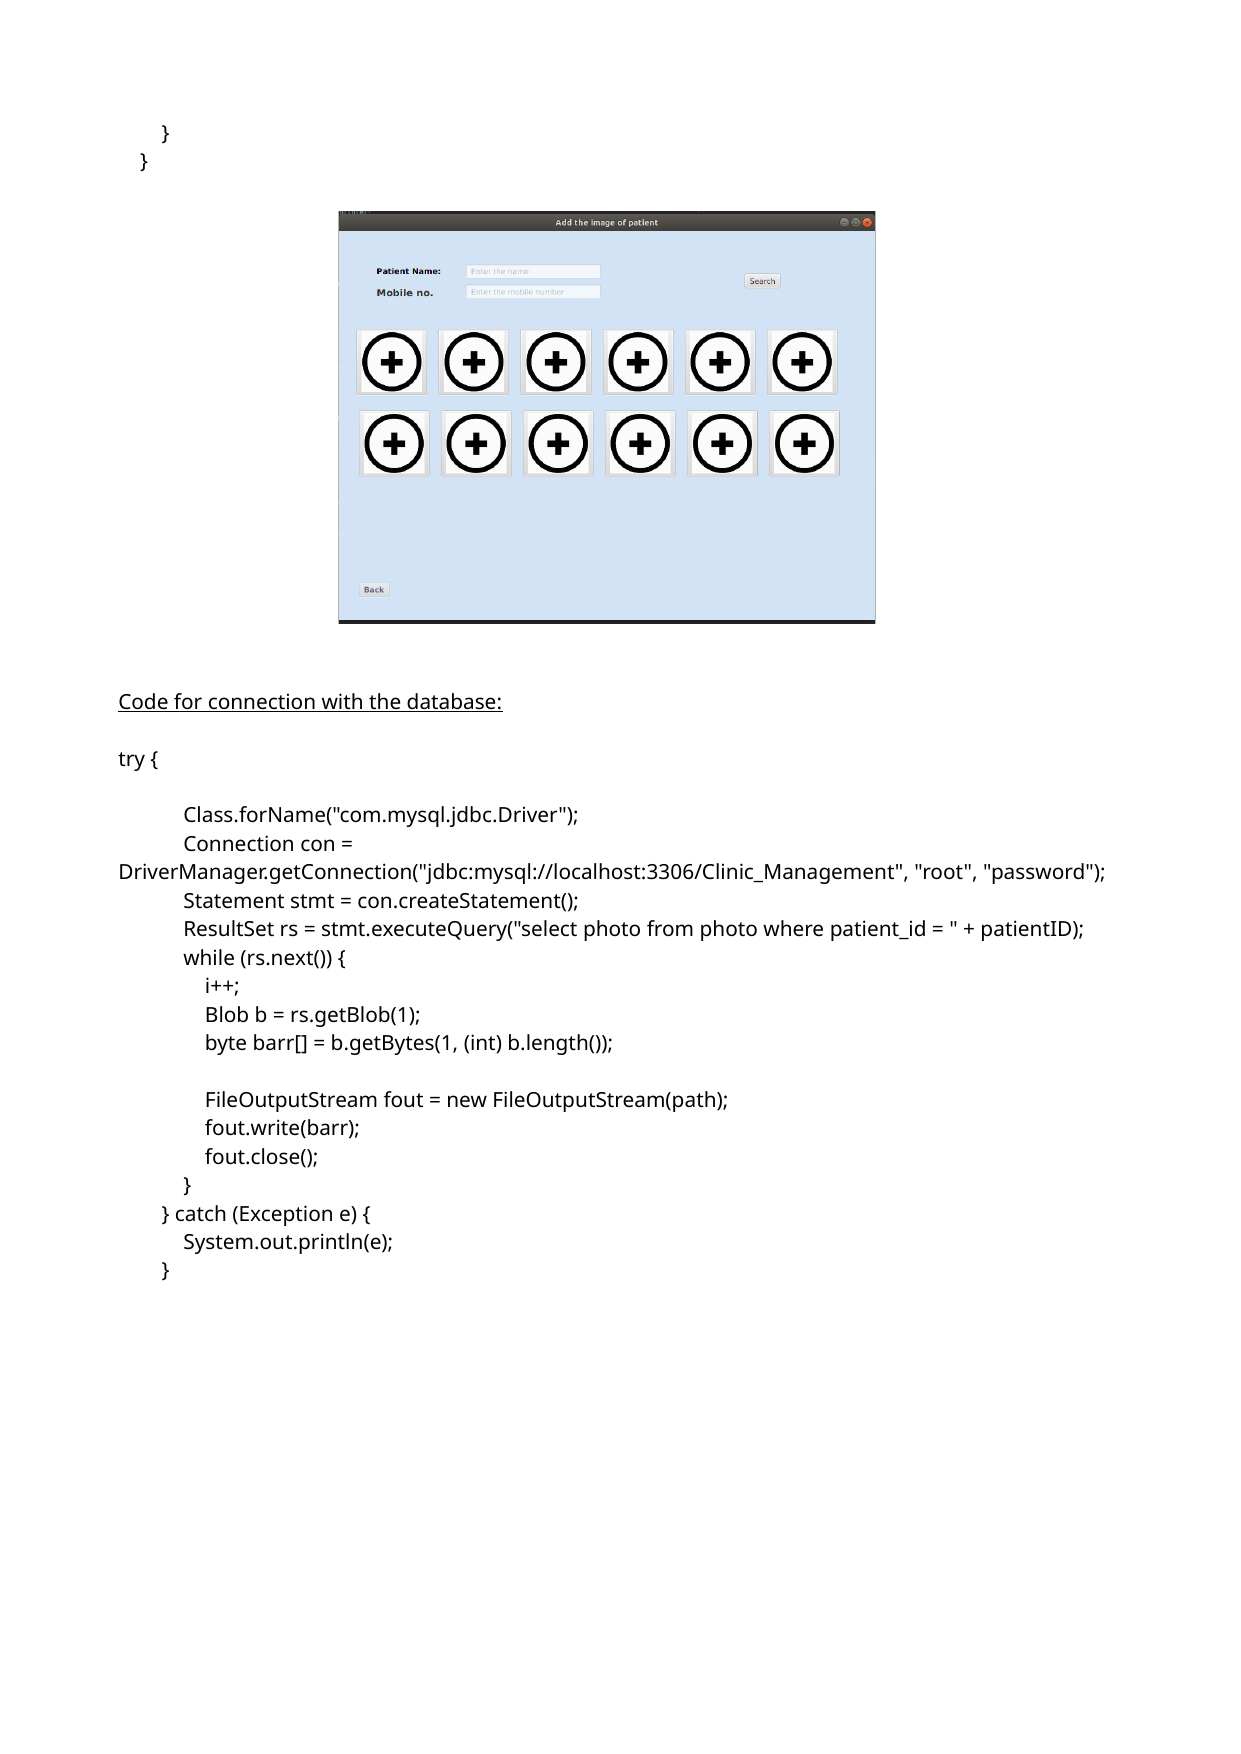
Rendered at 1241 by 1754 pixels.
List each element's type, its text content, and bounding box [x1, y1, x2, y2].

text } [118, 1256, 1122, 1284]
text ResultSet rs = stmt.executeQuery("select photo from photo where patient_id = " + patientID); [118, 914, 1122, 943]
text Class.forName("com.mysql.jdbc.Driver"); [118, 801, 1122, 829]
text Code for connection with the database: [118, 687, 1122, 715]
picture [338, 211, 876, 624]
text } [118, 1170, 1122, 1199]
text try { [118, 744, 1122, 772]
text fout.write(barr); [118, 1113, 1122, 1142]
text Statement stmt = con.createStatement(); [118, 886, 1122, 914]
text System.out.println(e); [118, 1227, 1122, 1256]
text } catch (Exception e) { [118, 1199, 1122, 1227]
text } [118, 147, 1122, 175]
text i++; [118, 971, 1122, 1000]
text Blob b = rs.getBlob(1); [118, 1000, 1122, 1028]
text while (rs.next()) { [118, 943, 1122, 971]
text Connection con = DriverManager.getConnection("jdbc:mysql://localhost:3306/Clinic_Management", "root", "password"); [118, 829, 1122, 886]
text fout.close(); [118, 1142, 1122, 1170]
text FileOutputStream fout = new FileOutputStream(path); [118, 1085, 1122, 1113]
text byte barr[] = b.getBytes(1, (int) b.length()); [118, 1028, 1122, 1057]
text } [118, 118, 1122, 147]
